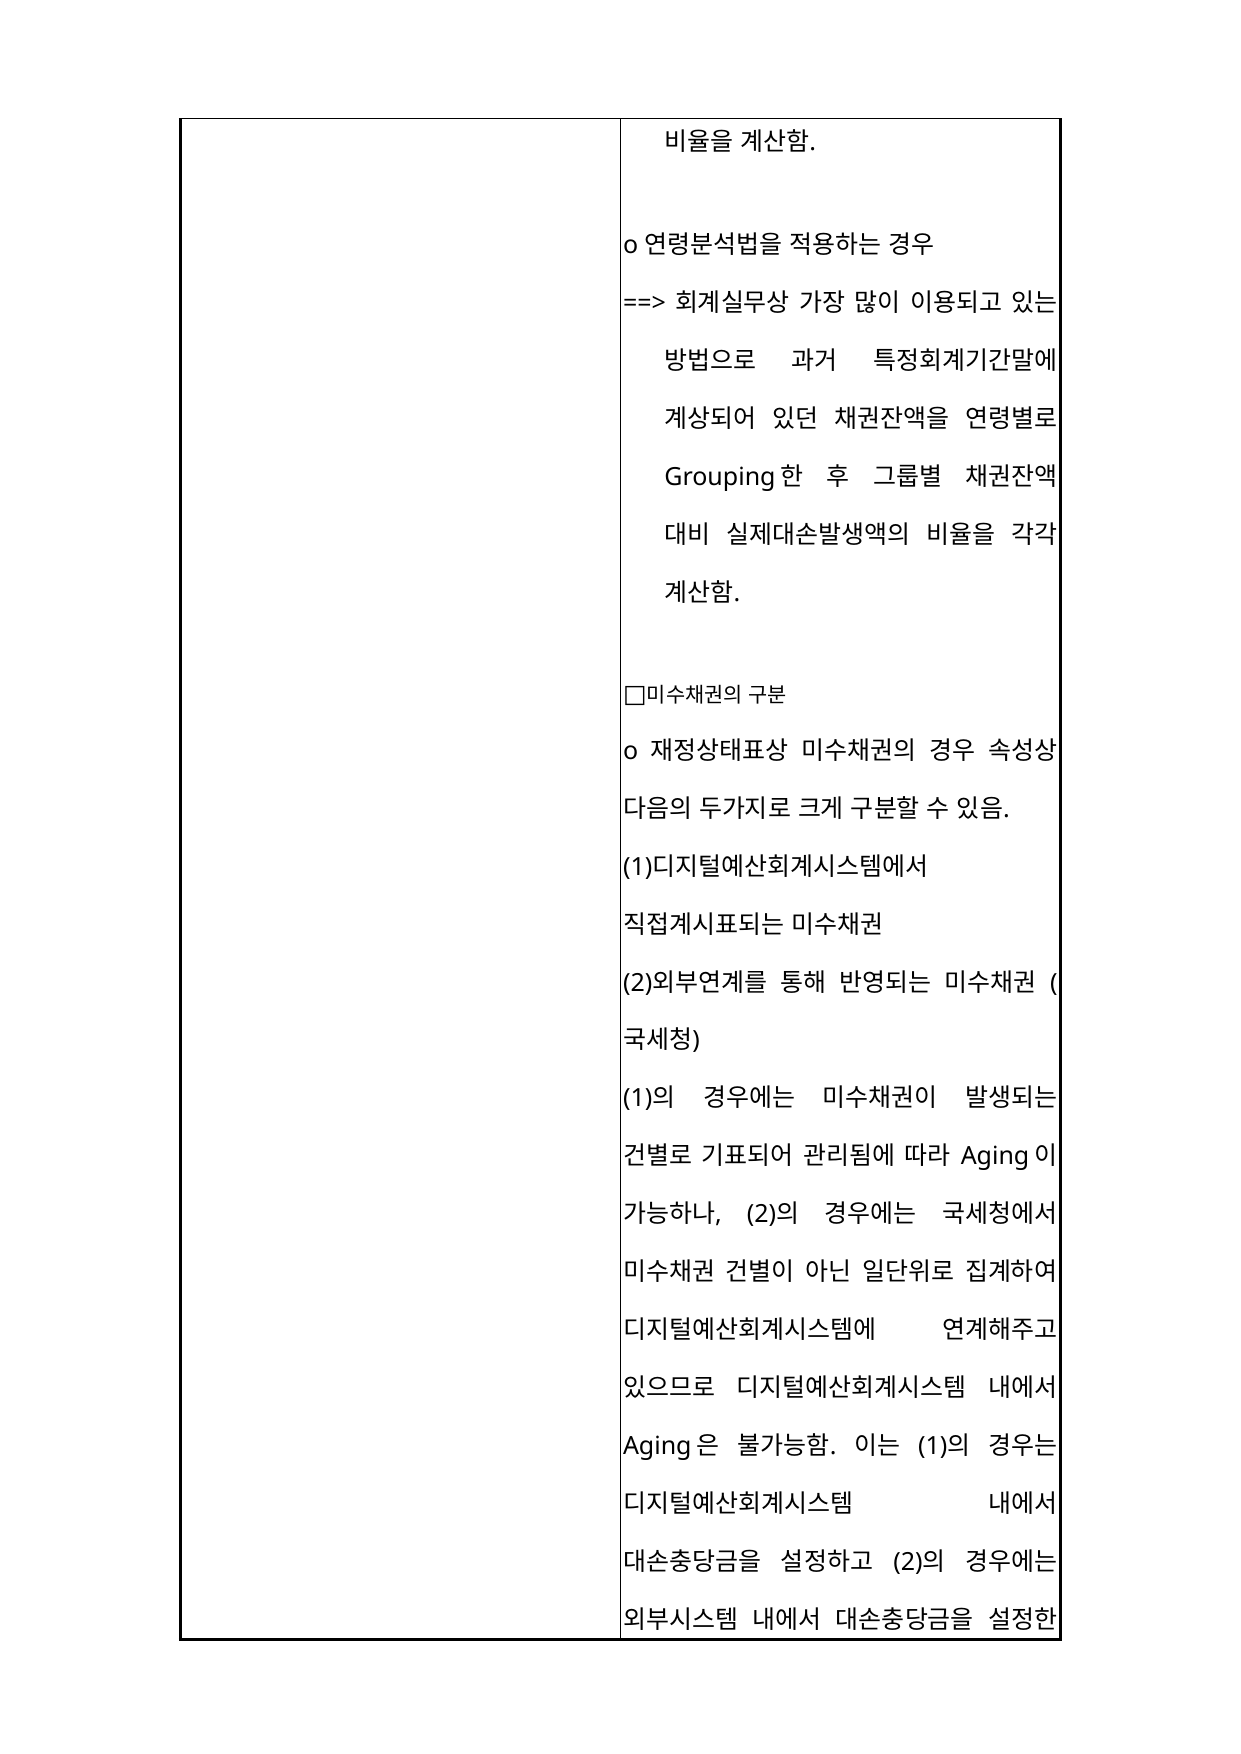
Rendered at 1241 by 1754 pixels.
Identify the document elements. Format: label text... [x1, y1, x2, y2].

table_cell 비율을 계산함. o 연령분석법을 적용하는 경우 ==> 회계실무상 가장 많이 이용되고 있는 방법으로 과거 특정회계기간말에 계상되어 있던 채권잔액을 연령별로 Grouping한 후 그룹별 채권잔액 대비 실제대손발생액의 비율을 각각 계산함. □미수채권의 구분 o 재정상태표상 미수채권의 경우 속성상 다음의 두가지로 크게 구분할 수 있음. (1)디지털예산회계시스템에서 직접계시표되는 미수채권 (2)외부연계를 통해 반영되는 미수채권 (국세청) (1)의 경우에는 미수채권이 발생되는 건별로 기표되어 관리됨에 따라 Aging이 가능하나, (2)의 경우에는 국세청에서 미수채권 건별이 아닌 일단위로 집계하여 디지털예산회계시스템에 연계해주고 있으므로 디지털예산회계시스템 내에서 Aging은 불가능함. 이는 (1)의 경우는 디지털예산회계시스템 내에서 대손충당금을 설정하고 (2)의 경우에는 외부시스템 내에서 대손충당금을 설정한 [621, 119, 1059, 1638]
table_cell [182, 119, 620, 1638]
